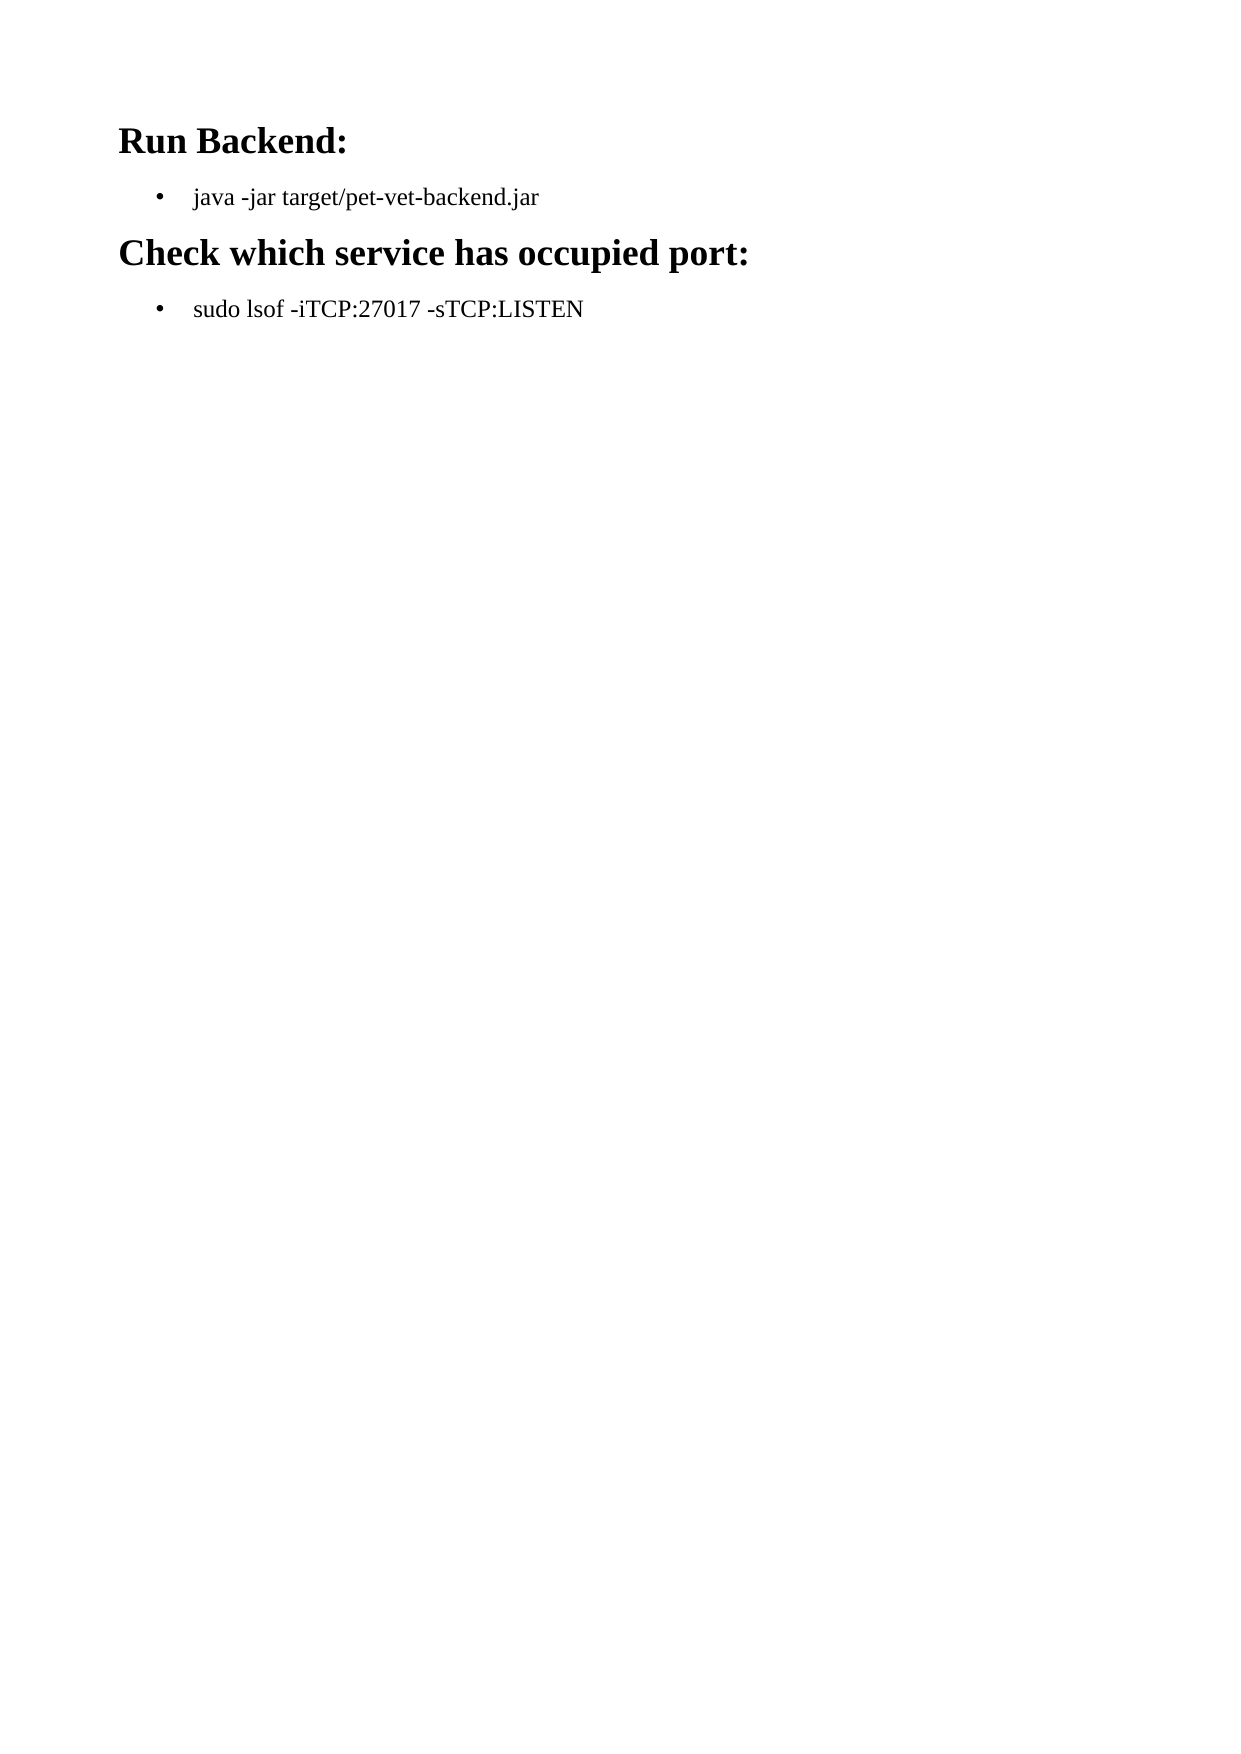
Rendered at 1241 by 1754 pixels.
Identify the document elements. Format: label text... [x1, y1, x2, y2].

list java -jar target/pet-vet-backend.jar [156, 182, 1122, 211]
text Check which service has occupied port: [118, 230, 1122, 273]
list sudo lsof -iTCP:27017 -sTCP:LISTEN [156, 294, 1122, 323]
text Run Backend: [118, 118, 1122, 161]
